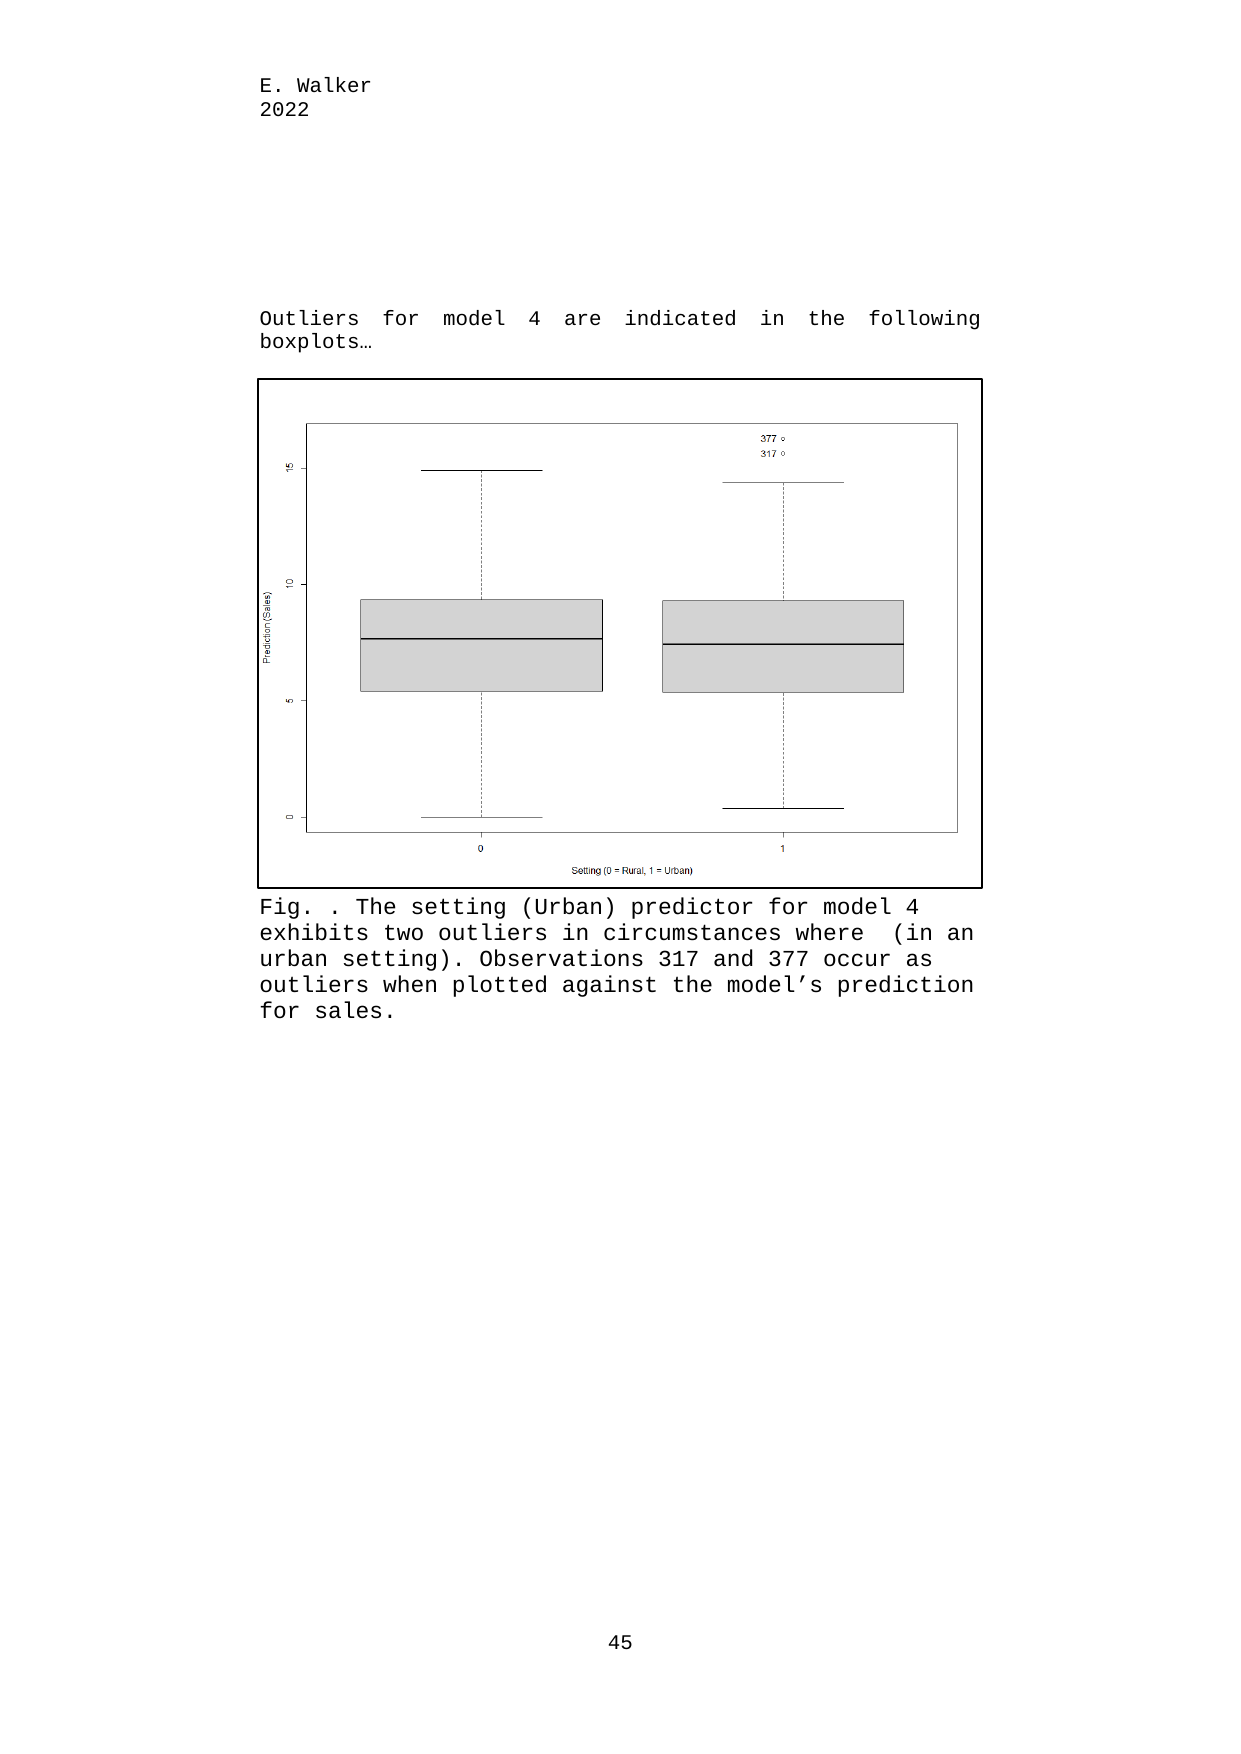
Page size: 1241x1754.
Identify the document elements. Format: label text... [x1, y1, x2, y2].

picture [259, 380, 981, 887]
text Outliers for model 4 are indicated in the following boxplots… [259, 308, 981, 355]
